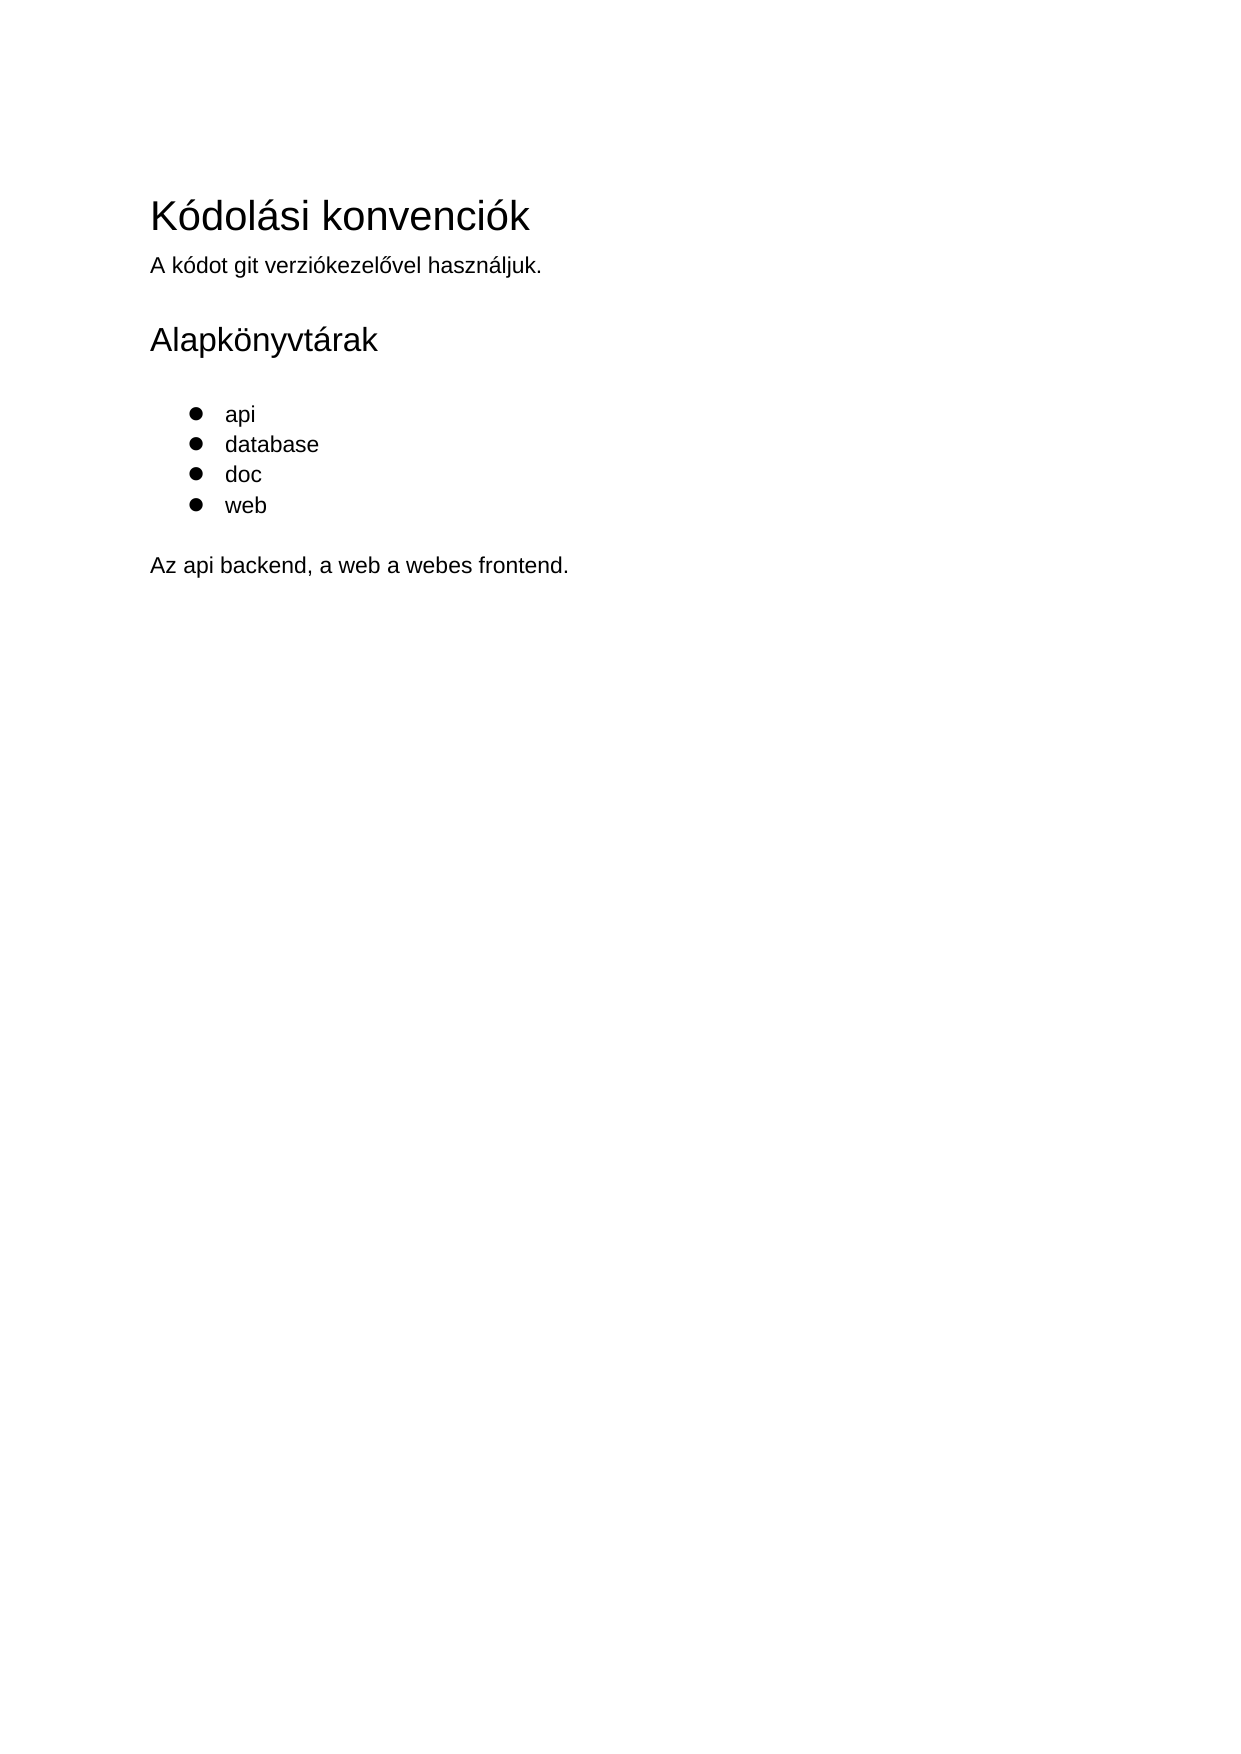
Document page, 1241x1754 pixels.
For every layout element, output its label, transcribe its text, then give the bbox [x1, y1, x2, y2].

list doc [187, 461, 1090, 488]
list web [187, 492, 1090, 518]
list api [187, 401, 1090, 427]
subtitle Kódolási konvenciók [150, 192, 1090, 239]
list database [187, 431, 1090, 457]
subtitle Alapkönyvtárak [150, 320, 1090, 358]
text A kódot git verziókezelővel használjuk. [150, 252, 1090, 278]
text Az api backend, a web a webes frontend. [150, 552, 1090, 578]
